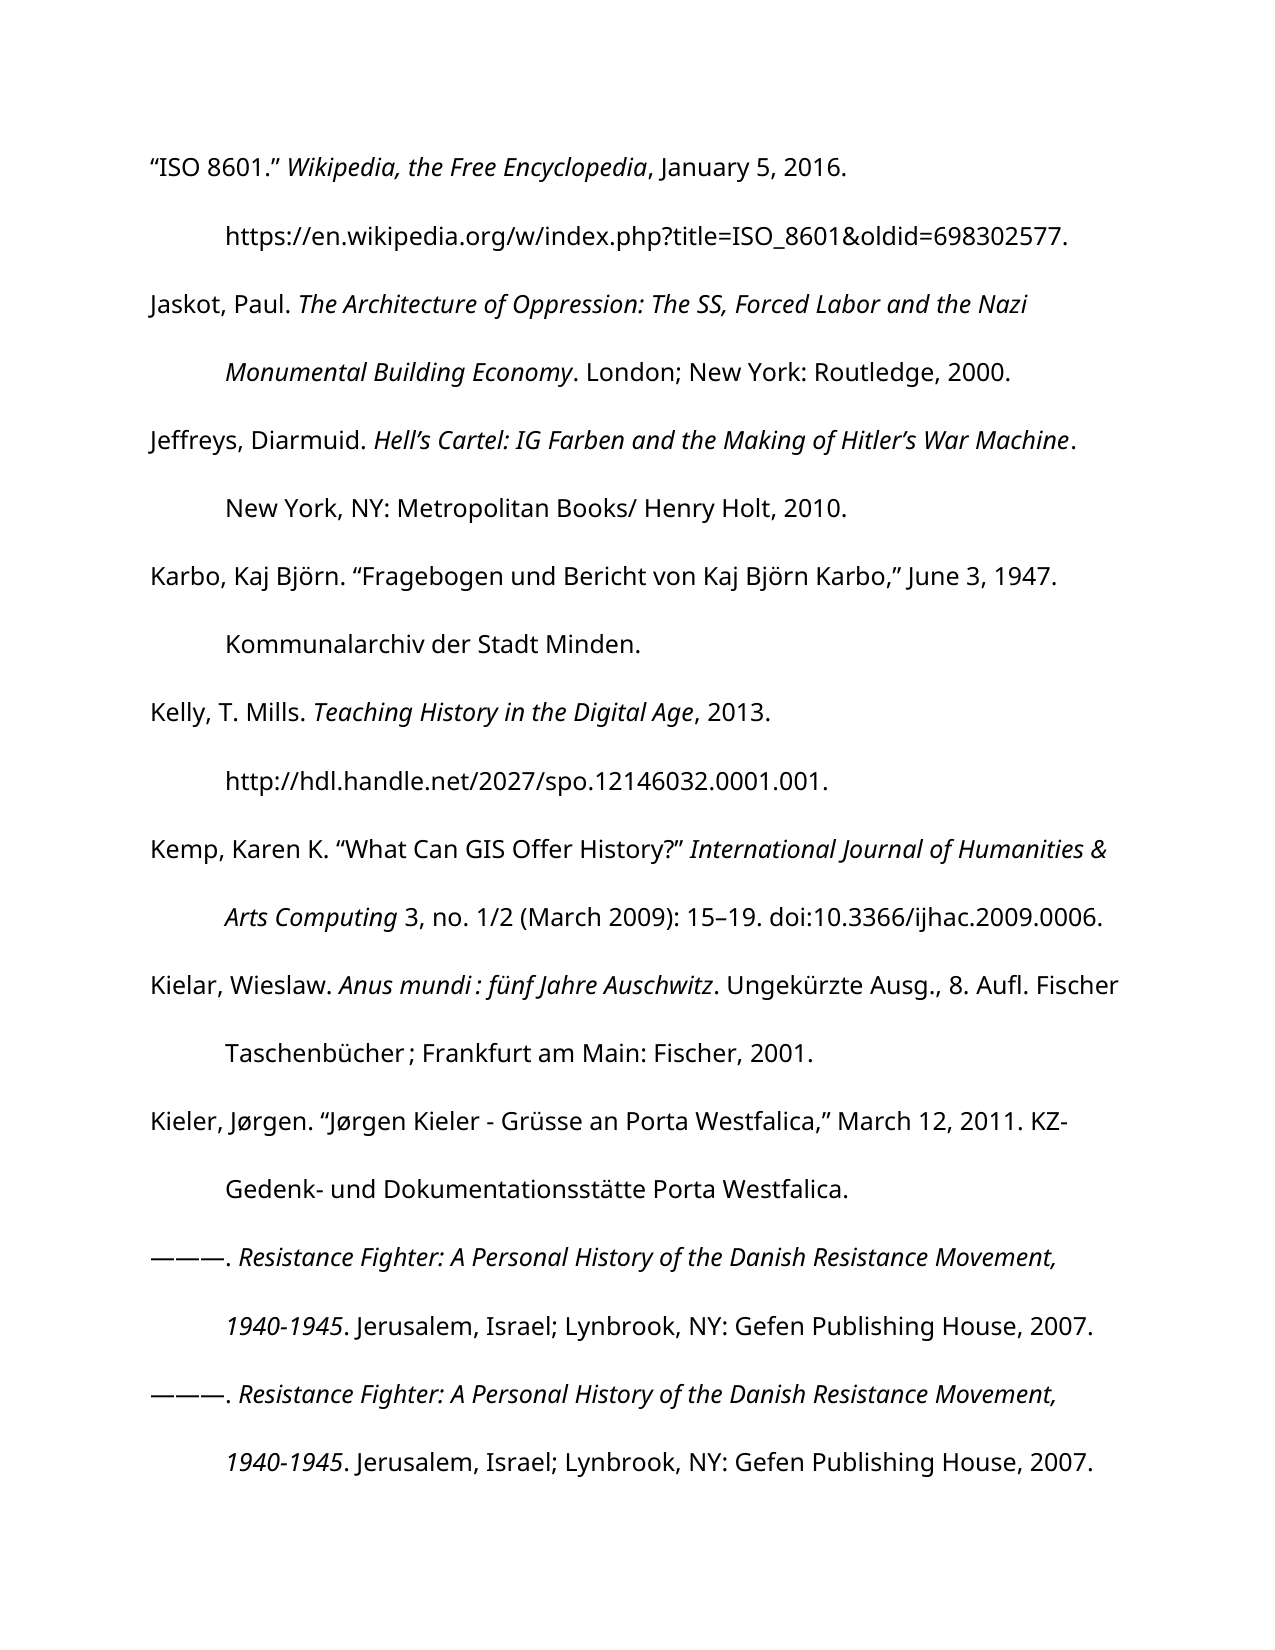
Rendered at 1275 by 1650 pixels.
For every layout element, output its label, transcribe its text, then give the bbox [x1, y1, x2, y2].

text ———. Resistance Fighter: A Personal History of the Danish Resistance Movement, 1940-1945. Jerusalem, Israel; Lynbrook, NY: Gefen Publishing House, 2007. [150, 1376, 1125, 1478]
text Kielar, Wieslaw. Anus mundi : fünf Jahre Auschwitz. Ungekürzte Ausg., 8. Aufl. Fischer Taschenbücher ; Frankfurt am Main: Fischer, 2001. [150, 967, 1125, 1070]
text ———. Resistance Fighter: A Personal History of the Danish Resistance Movement, 1940-1945. Jerusalem, Israel; Lynbrook, NY: Gefen Publishing House, 2007. [150, 1240, 1125, 1342]
text Kelly, T. Mills. Teaching History in the Digital Age, 2013. http://hdl.handle.net/2027/spo.12146032.0001.001. [150, 695, 1125, 797]
text Jaskot, Paul. The Architecture of Oppression: The SS, Forced Labor and the Nazi Monumental Building Economy. London; New York: Routledge, 2000. [150, 286, 1125, 388]
text Kemp, Karen K. “What Can GIS Offer History?” International Journal of Humanities & Arts Computing 3, no. 1/2 (March 2009): 15–19. doi:10.3366/ijhac.2009.0006. [150, 831, 1125, 933]
text Jeffreys, Diarmuid. Hell’s Cartel: IG Farben and the Making of Hitler’s War Machine. New York, NY: Metropolitan Books/ Henry Holt, 2010. [150, 422, 1125, 525]
text “ISO 8601.” Wikipedia, the Free Encyclopedia, January 5, 2016. https://en.wikipedia.org/w/index.php?title=ISO_8601&oldid=698302577. [150, 150, 1125, 252]
text Kieler, Jørgen. “Jørgen Kieler - Grüsse an Porta Westfalica,” March 12, 2011. KZ-Gedenk- und Dokumentationsstätte Porta Westfalica. [150, 1104, 1125, 1206]
text Karbo, Kaj Björn. “Fragebogen und Bericht von Kaj Björn Karbo,” June 3, 1947. Kommunalarchiv der Stadt Minden. [150, 559, 1125, 661]
